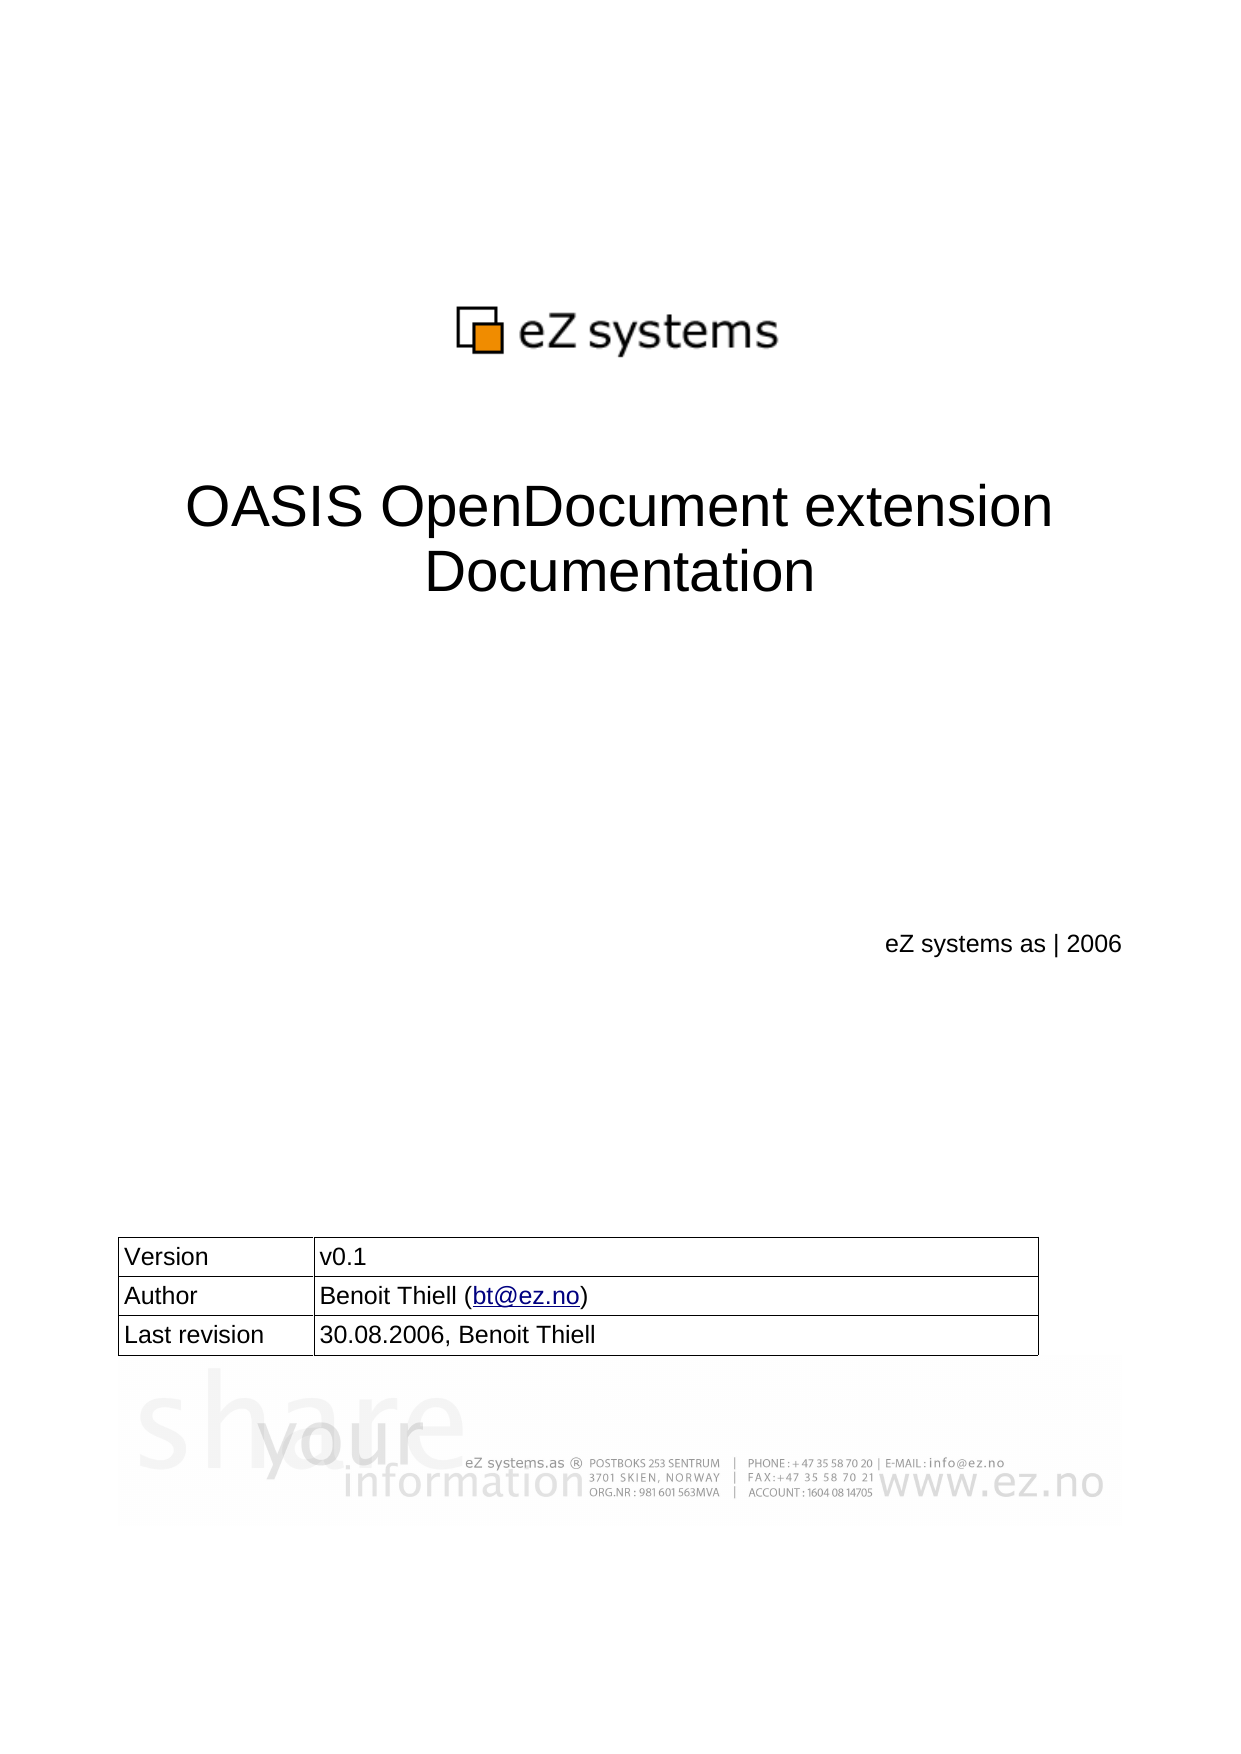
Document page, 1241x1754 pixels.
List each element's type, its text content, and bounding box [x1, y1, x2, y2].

text OASIS OpenDocument extension [118, 473, 1122, 538]
picture [446, 299, 791, 362]
text Documentation [118, 538, 1122, 604]
table_header v0.1 [315, 1238, 1038, 1276]
picture [118, 1355, 1123, 1526]
table_cell Last revision [119, 1316, 313, 1355]
table_header Version [119, 1238, 313, 1276]
text eZ systems as | 2006 [118, 929, 1122, 957]
table_cell Benoit Thiell (bt@ez.no) [315, 1277, 1038, 1315]
table_cell 30.08.2006, Benoit Thiell [315, 1316, 1038, 1355]
table_cell Author [119, 1277, 313, 1315]
